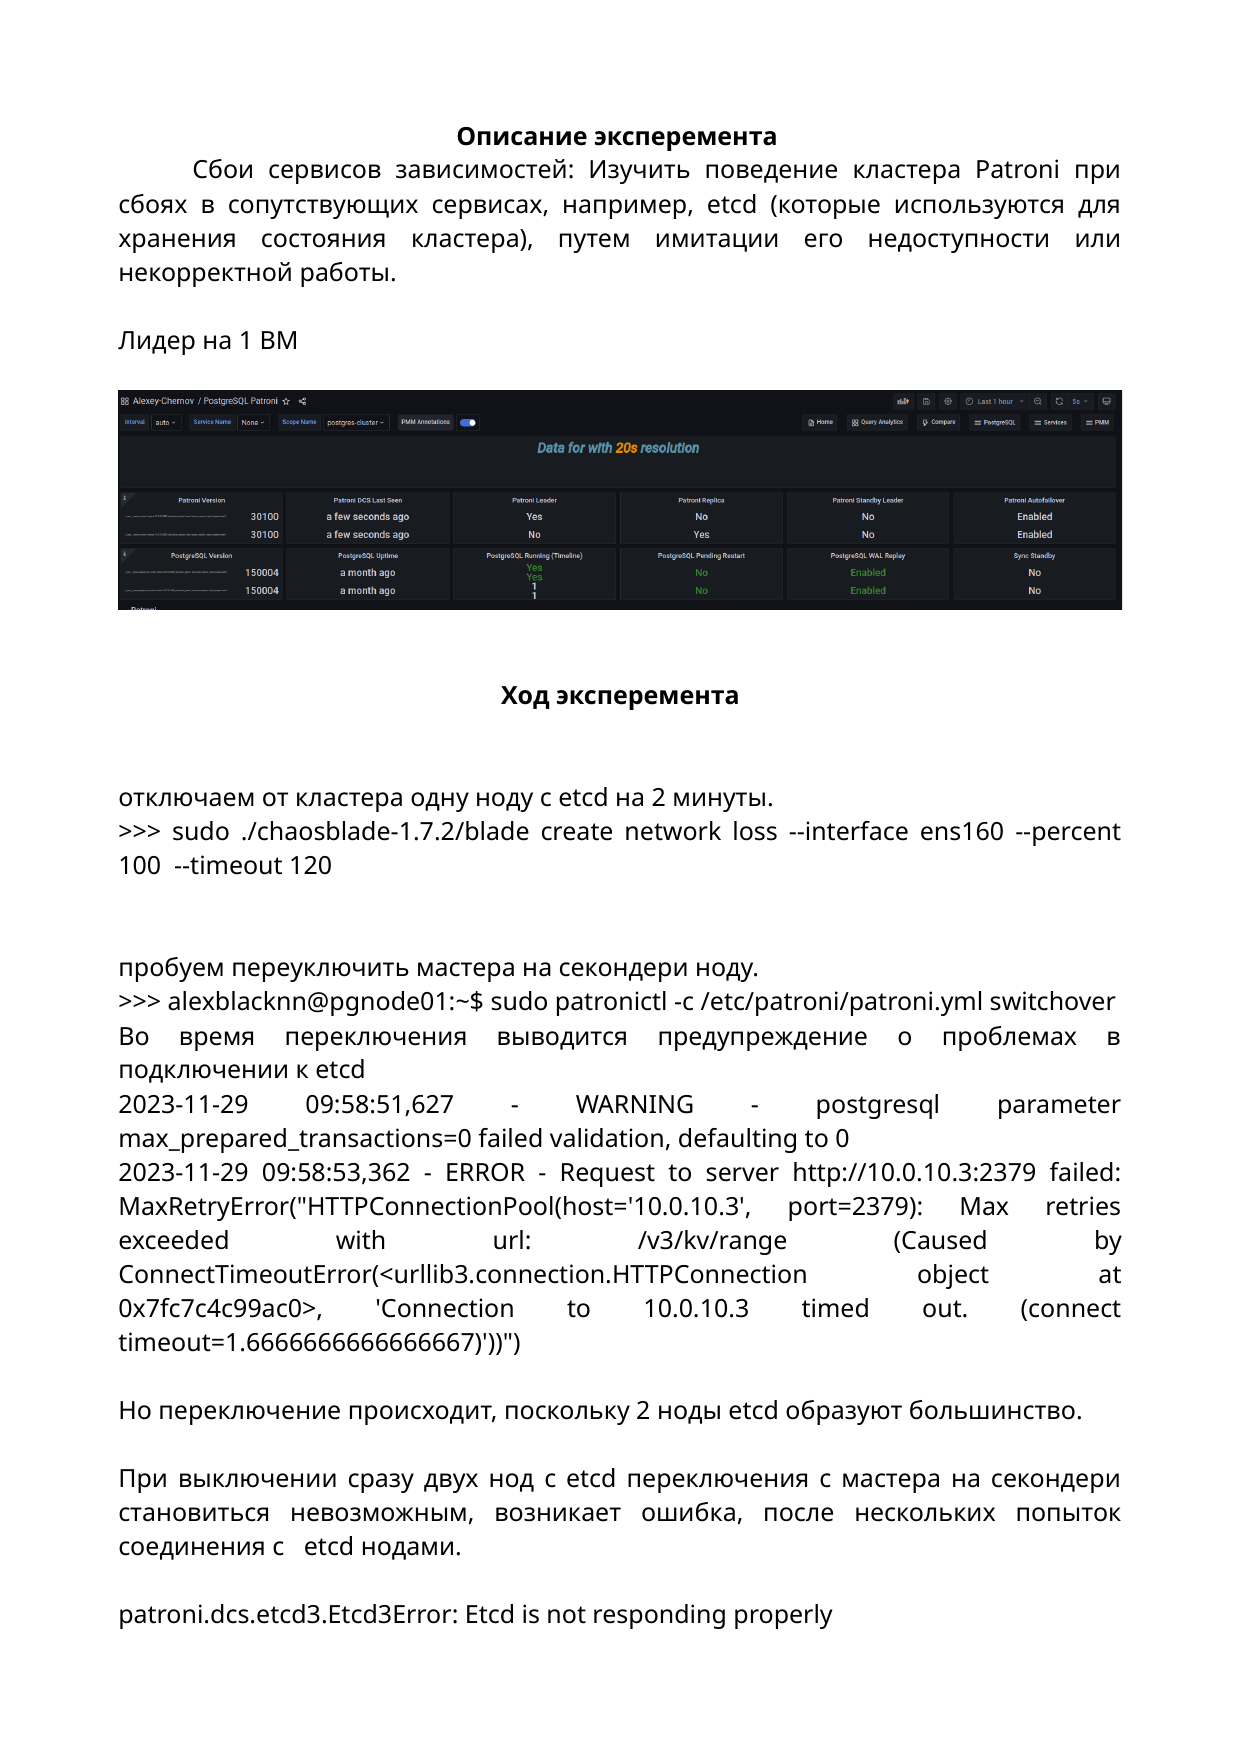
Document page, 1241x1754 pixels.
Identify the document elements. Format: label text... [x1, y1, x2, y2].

text Но переключение происходит, поскольку 2 ноды etcd образуют большинство. [118, 1393, 1122, 1427]
text >>> sudo ./chaosblade-1.7.2/blade create network loss --interface ens160 --percent 100 --timeout 120 [118, 814, 1122, 882]
text пробуем переуключить мастера на секондери ноду. [118, 950, 1122, 984]
text Ход эксперемента [118, 677, 1122, 712]
text Сбои сервисов зависимостей: Изучить поведение кластера Patroni при сбоях в сопутствующих сервисах, например, etcd (которые используются для хранения состояния кластера), путем имитации его недоступности или некорректной работы. [118, 152, 1122, 288]
text При выключении сразу двух нод с etcd переключения с мастера на секондери становиться невозможным, возникает ошибка, после нескольких попыток соединения с etcd нодами. [118, 1461, 1122, 1563]
text >>> alexblacknn@pgnode01:~$ sudo patronictl -c /etc/patroni/patroni.yml switchover [118, 984, 1122, 1018]
text отключаем от кластера одну ноду с etcd на 2 минуты. [118, 780, 1122, 814]
text 2023-11-29 09:58:53,362 - ERROR - Request to server http://10.0.10.3:2379 failed: MaxRetryError("HTTPConnectionPool(host='10.0.10.3', port=2379): Max retries exceeded with url: /v3/kv/range (Caused by ConnectTimeoutError(<urllib3.connection.HTTPConnection object at 0x7fc7c4c99ac0>, 'Connection to 10.0.10.3 timed out. (connect timeout=1.6666666666666667)'))") [118, 1154, 1122, 1359]
text Описание эксперемента [118, 118, 1122, 152]
text 2023-11-29 09:58:51,627 - WARNING - postgresql parameter max_prepared_transactions=0 failed validation, defaulting to 0 [118, 1086, 1122, 1154]
picture [118, 390, 1123, 610]
text Во время переключения выводится предупреждение о проблемах в подключении к etcd [118, 1018, 1122, 1086]
text Лидер на 1 ВМ [118, 322, 1122, 357]
text patroni.dcs.etcd3.Etcd3Error: Etcd is not responding properly [118, 1597, 1122, 1631]
